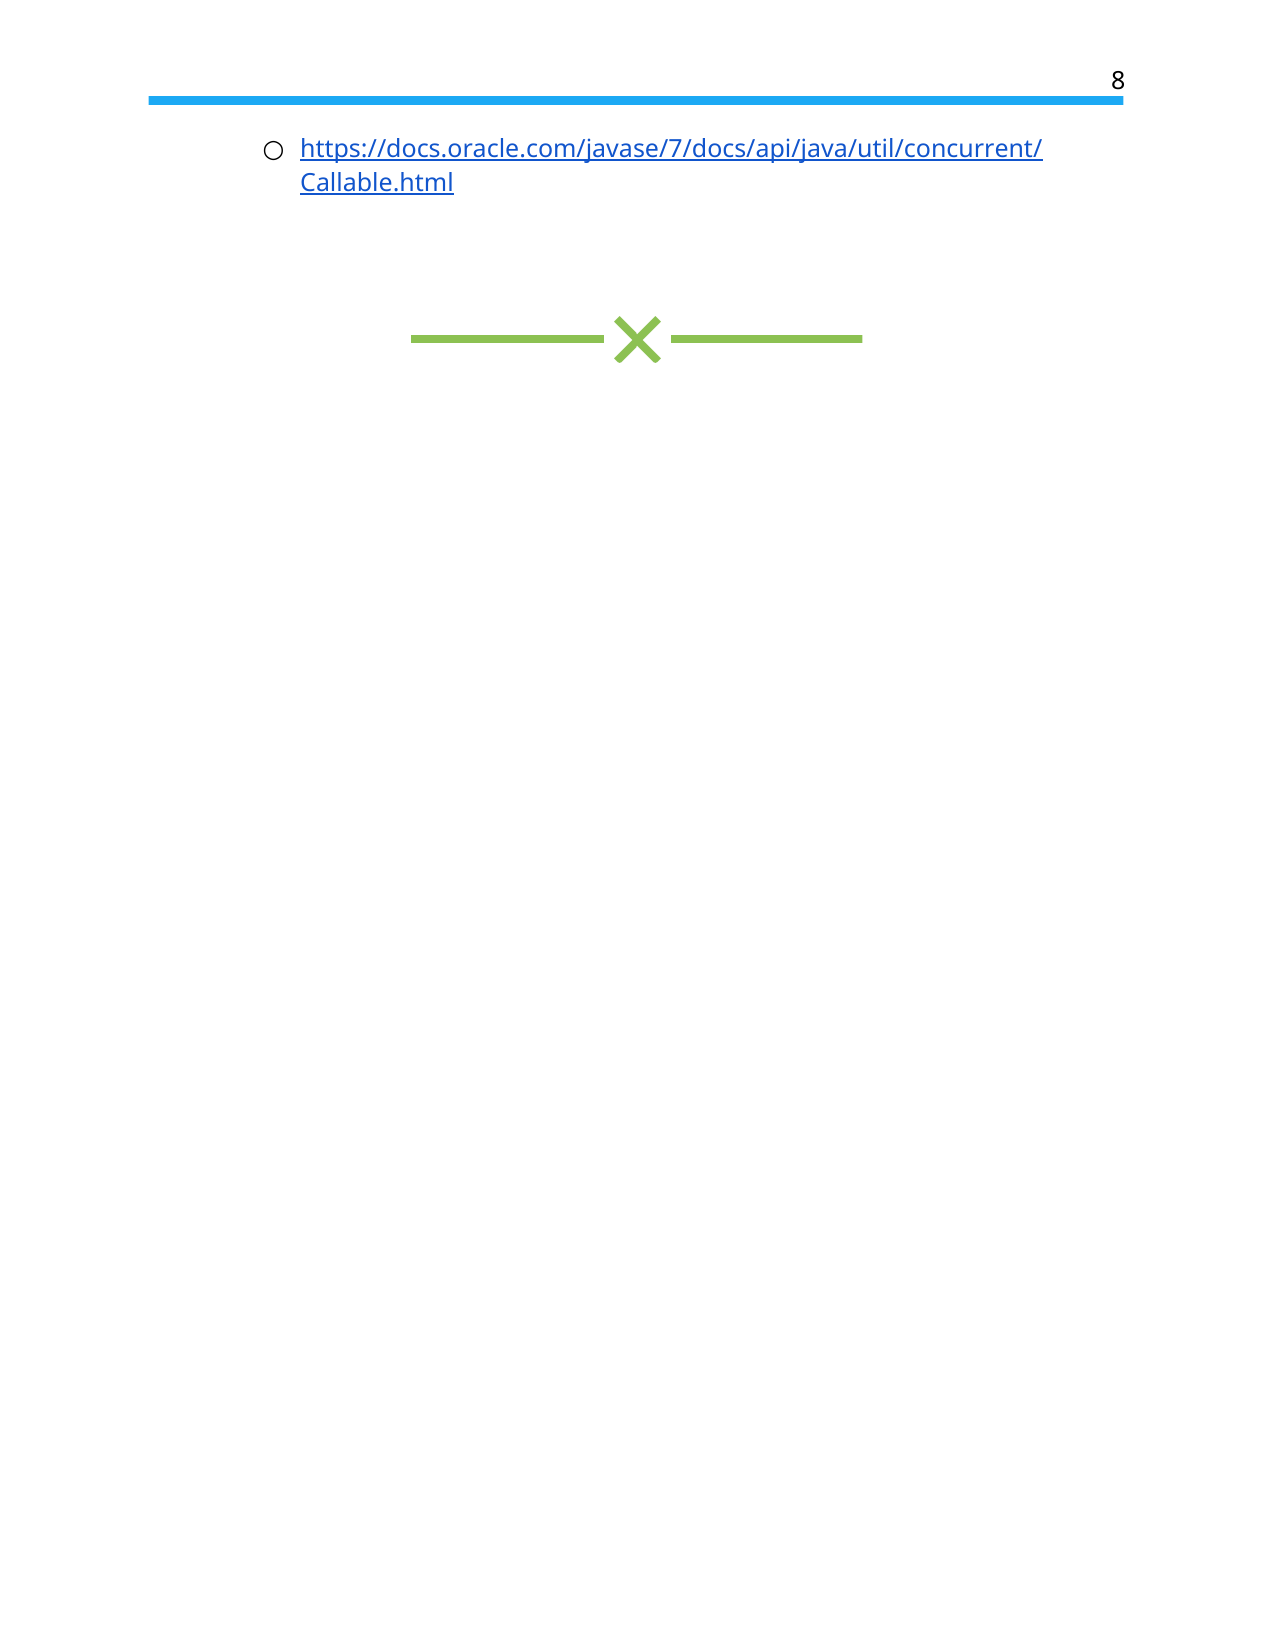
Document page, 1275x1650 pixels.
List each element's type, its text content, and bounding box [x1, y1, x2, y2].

picture [411, 316, 863, 363]
picture [148, 96, 1124, 105]
list https://docs.oracle.com/javase/7/docs/api/java/util/concurrent/Callable.html [262, 131, 1125, 199]
